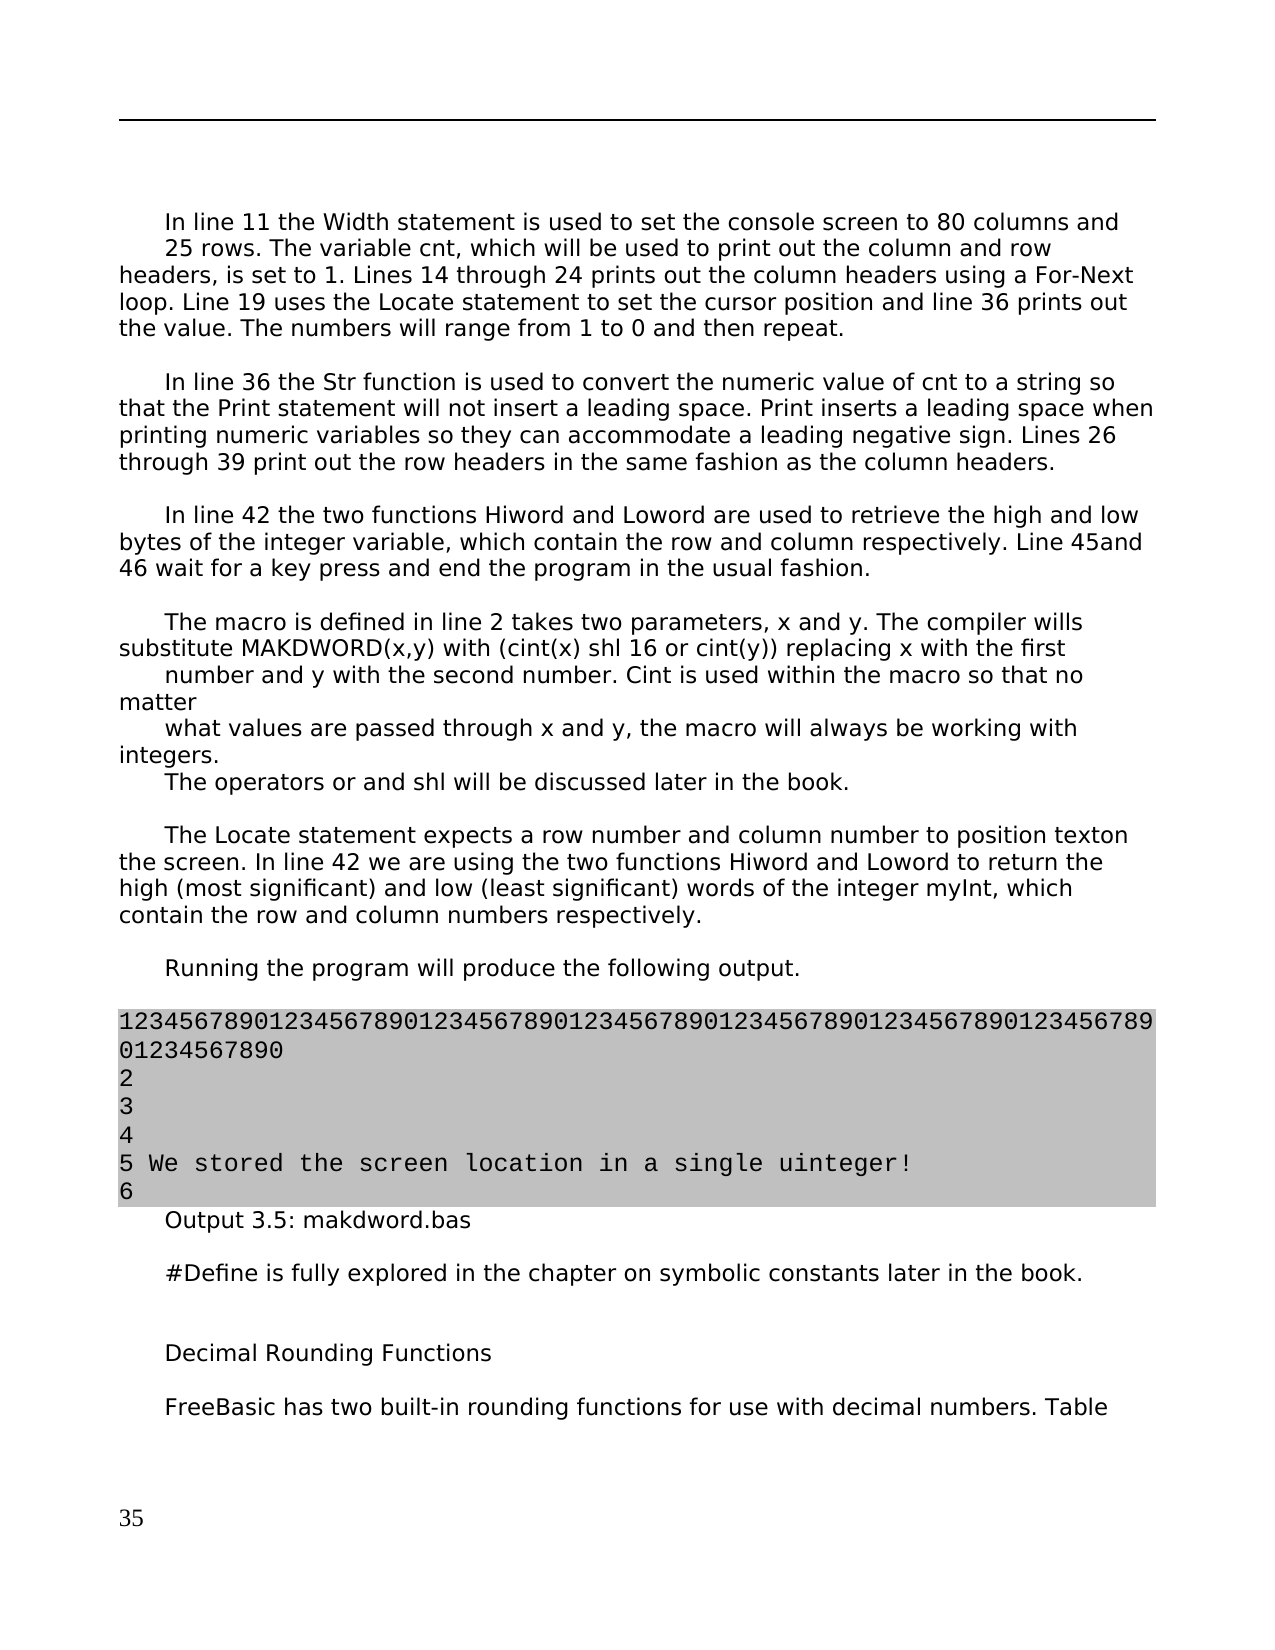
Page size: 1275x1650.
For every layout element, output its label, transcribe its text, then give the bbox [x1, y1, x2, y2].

text Running the program will produce the following output. [118, 956, 1156, 982]
text 25 rows. The variable cnt, which will be used to print out the column and row headers, is set to 1. Lines 14 through 24 prints out the column headers using a For-Next loop. Line 19 uses the Locate statement to set the cursor position and line 36 prints out the value. The numbers will range from 1 to 0 and then repeat. [118, 236, 1156, 342]
text number and y with the second number. Cint is used within the macro so that no matter [118, 662, 1156, 716]
text 5 We stored the screen location in a single uinteger! [118, 1151, 1156, 1179]
text In line 36 the Str function is used to convert the numeric value of cnt to a string so that the Print statement will not insert a leading space. Print inserts a leading space when printing numeric variables so they can accommodate a leading negative sign. Lines 26 through 39 print out the row headers in the same fashion as the column headers. [118, 369, 1156, 476]
text what values are passed through x and y, the macro will always be working with integers. [118, 716, 1156, 769]
text 12345678901234567890123456789012345678901234567890123456789012345678901234567890 [118, 1009, 1156, 1066]
text 3 [118, 1094, 1156, 1122]
text Decimal Rounding Functions [118, 1341, 1156, 1367]
text #Define is fully explored in the chapter on symbolic constants later in the book. [118, 1261, 1156, 1287]
text FreeBasic has two built-in rounding functions for use with decimal numbers. Table [118, 1394, 1156, 1421]
text 4 [118, 1122, 1156, 1151]
text Output 3.5: makdword.bas [118, 1207, 1156, 1234]
text The macro is defined in line 2 takes two parameters, x and y. The compiler wills substitute MAKDWORD(x,y) with (cint(x) shl 16 or cint(y)) replacing x with the first [118, 609, 1156, 662]
text The operators or and shl will be discussed later in the book. [118, 769, 1156, 796]
text 6 [118, 1179, 1156, 1207]
text In line 11 the Width statement is used to set the console screen to 80 columns and [118, 209, 1156, 236]
text 2 [118, 1066, 1156, 1094]
text The Locate statement expects a row number and column number to position texton the screen. In line 42 we are using the two functions Hiword and Loword to return the high (most significant) and low (least significant) words of the integer myInt, which contain the row and column numbers respectively. [118, 822, 1156, 929]
text In line 42 the two functions Hiword and Loword are used to retrieve the high and low bytes of the integer variable, which contain the row and column respectively. Line 45and 46 wait for a key press and end the program in the usual fashion. [118, 502, 1156, 582]
